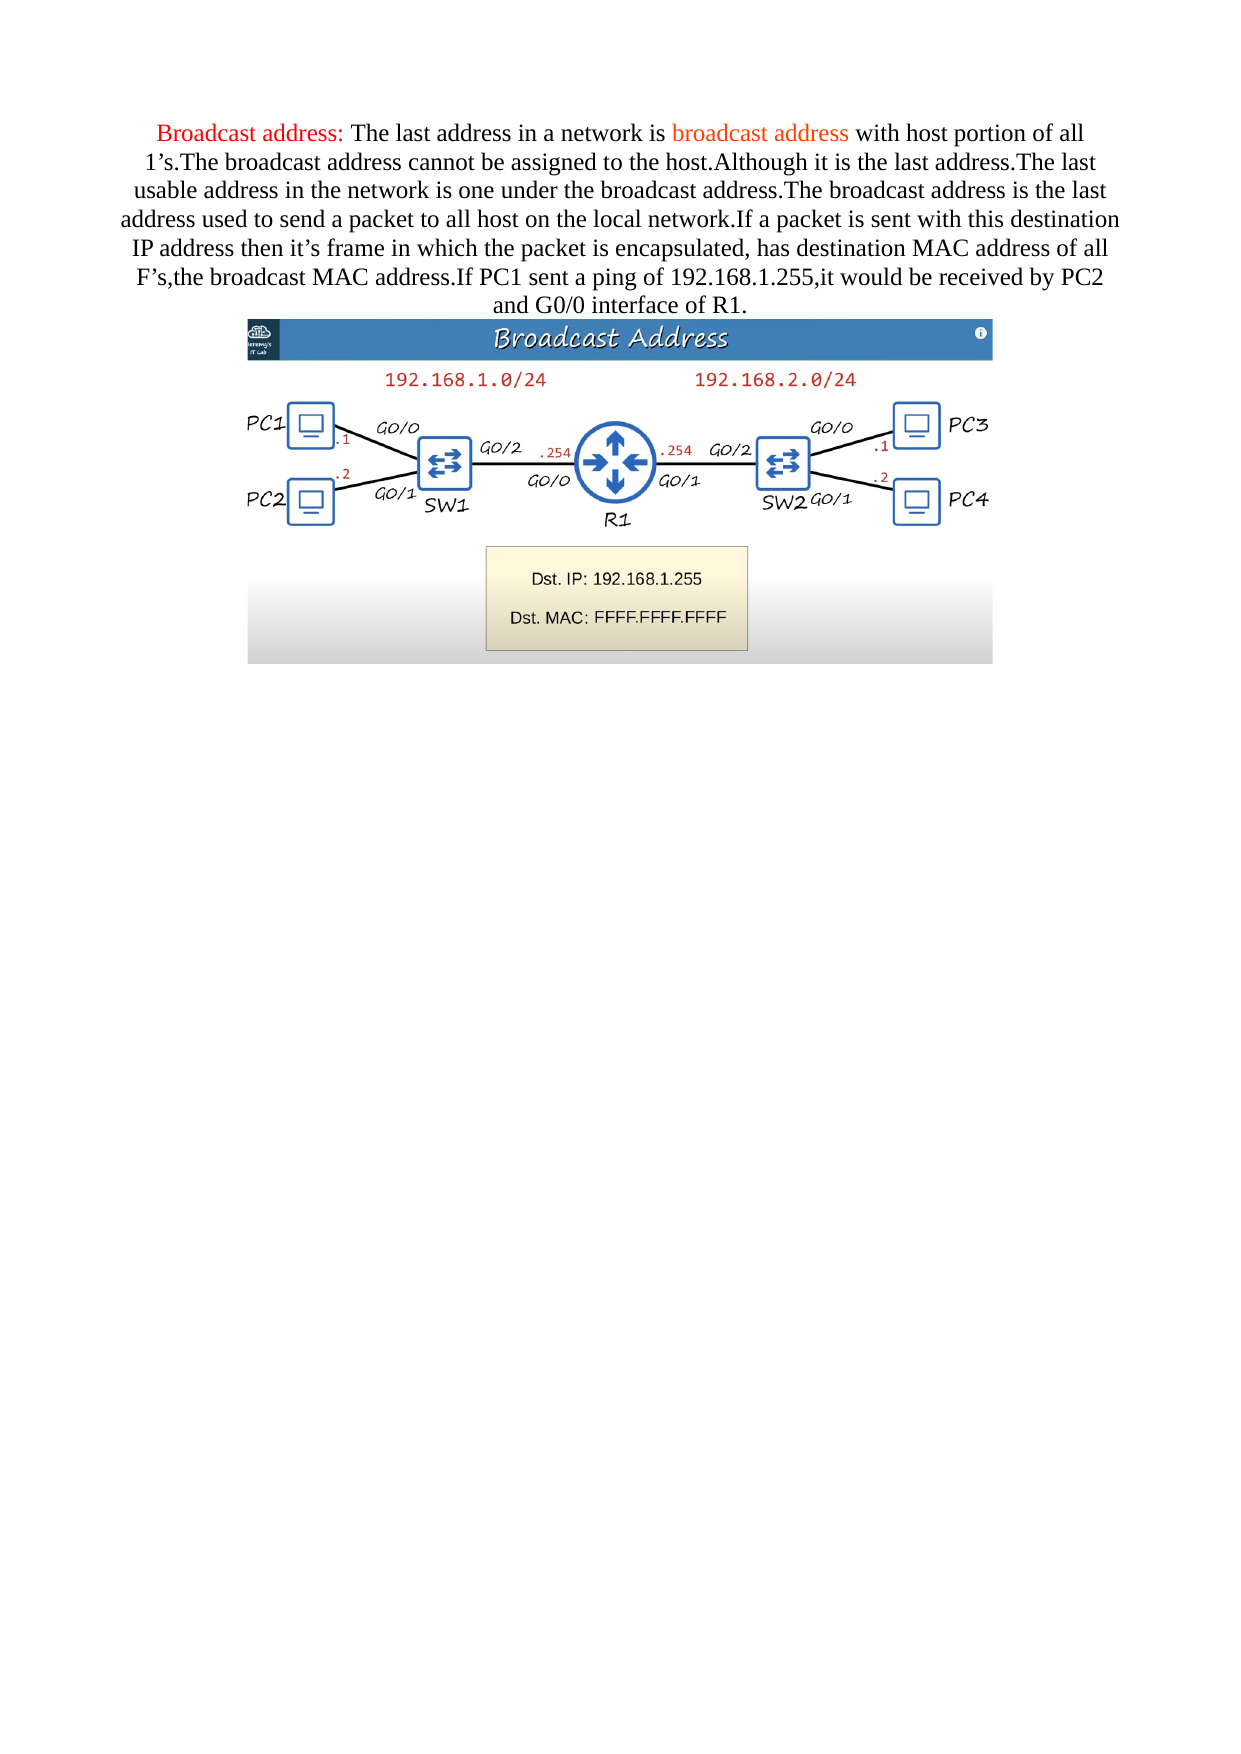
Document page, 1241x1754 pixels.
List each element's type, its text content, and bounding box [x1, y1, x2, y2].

text Broadcast address: The last address in a network is broadcast address with host portion of all 1’s.The broadcast address cannot be assigned to the host.Although it is the last address.The last usable address in the network is one under the broadcast address.The broadcast address is the last address used to send a packet to all host on the local network.If a packet is sent with this destination IP address then it’s frame in which the packet is encapsulated, has destination MAC address of all F’s,the broadcast MAC address.If PC1 sent a ping of 192.168.1.255,it would be received by PC2 and G0/0 interface of R1. [118, 118, 1122, 319]
picture [247, 319, 993, 664]
